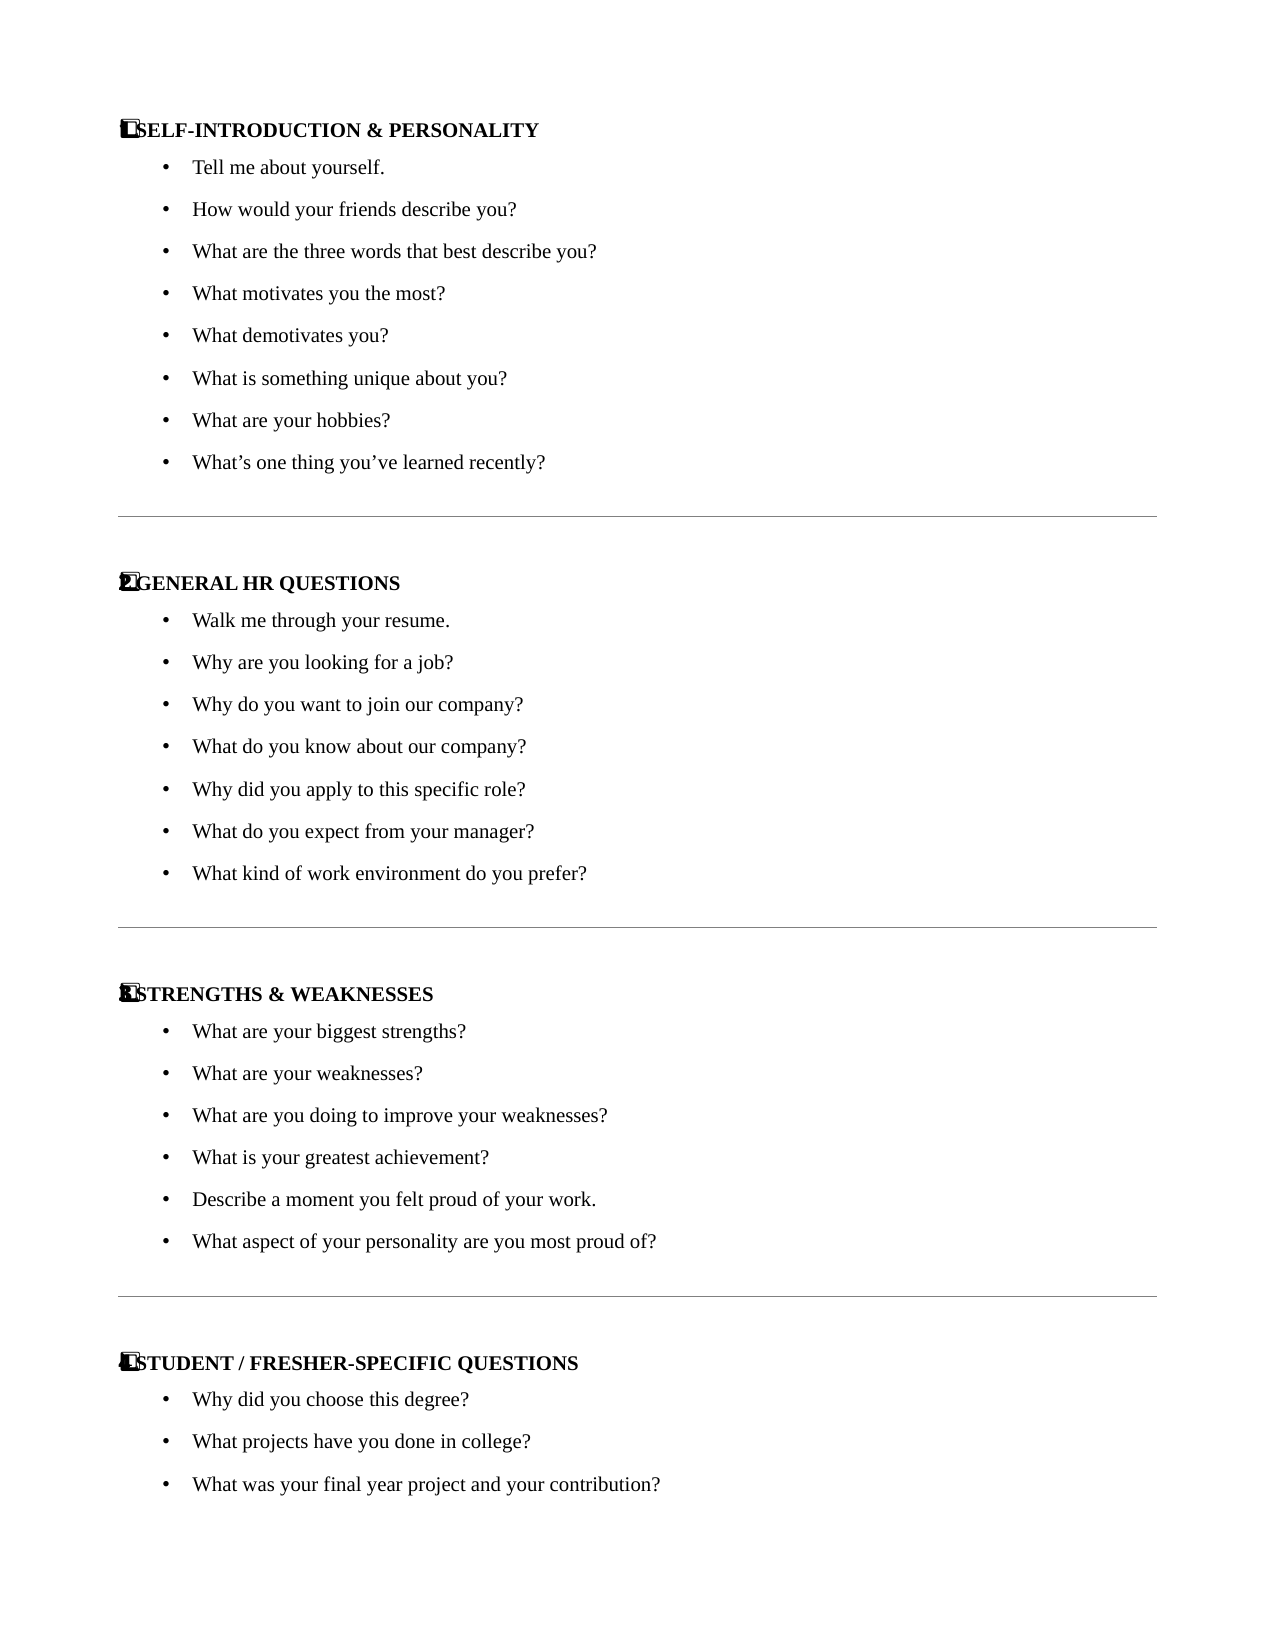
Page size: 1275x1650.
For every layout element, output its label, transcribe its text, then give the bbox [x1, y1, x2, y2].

list Walk me through your resume. [162, 608, 1157, 632]
subtitle 2️⃣ GENERAL HR QUESTIONS [118, 571, 1157, 595]
list What do you expect from your manager? [162, 819, 1157, 843]
subtitle 4️⃣ STUDENT / FRESHER-SPECIFIC QUESTIONS [118, 1351, 1157, 1375]
list Why did you choose this degree? [162, 1387, 1157, 1411]
list What projects have you done in college? [162, 1429, 1157, 1453]
list What is your greatest achievement? [162, 1145, 1157, 1169]
list What are your weaknesses? [162, 1061, 1157, 1085]
list What demotivates you? [162, 323, 1157, 347]
list What are your biggest strengths? [162, 1018, 1157, 1043]
list What kind of work environment do you prefer? [162, 861, 1157, 885]
list What are the three words that best describe you? [162, 239, 1157, 263]
list Tell me about yourself. [162, 155, 1157, 179]
list How would your friends describe you? [162, 197, 1157, 221]
list What motivates you the most? [162, 281, 1157, 305]
list What are you doing to improve your weaknesses? [162, 1103, 1157, 1127]
list What’s one thing you’ve learned recently? [162, 450, 1157, 474]
list Why did you apply to this specific role? [162, 776, 1157, 801]
subtitle 1️⃣ SELF-INTRODUCTION & PERSONALITY [118, 118, 1157, 142]
list Why are you looking for a job? [162, 650, 1157, 674]
list What aspect of your personality are you most proud of? [162, 1229, 1157, 1253]
subtitle 3️⃣ STRENGTHS & WEAKNESSES [118, 982, 1157, 1006]
list Why do you want to join our company? [162, 692, 1157, 716]
list What is something unique about you? [162, 366, 1157, 390]
list What was your final year project and your contribution? [162, 1472, 1157, 1496]
list Describe a moment you felt proud of your work. [162, 1187, 1157, 1211]
list What are your hobbies? [162, 408, 1157, 432]
list What do you know about our company? [162, 734, 1157, 758]
